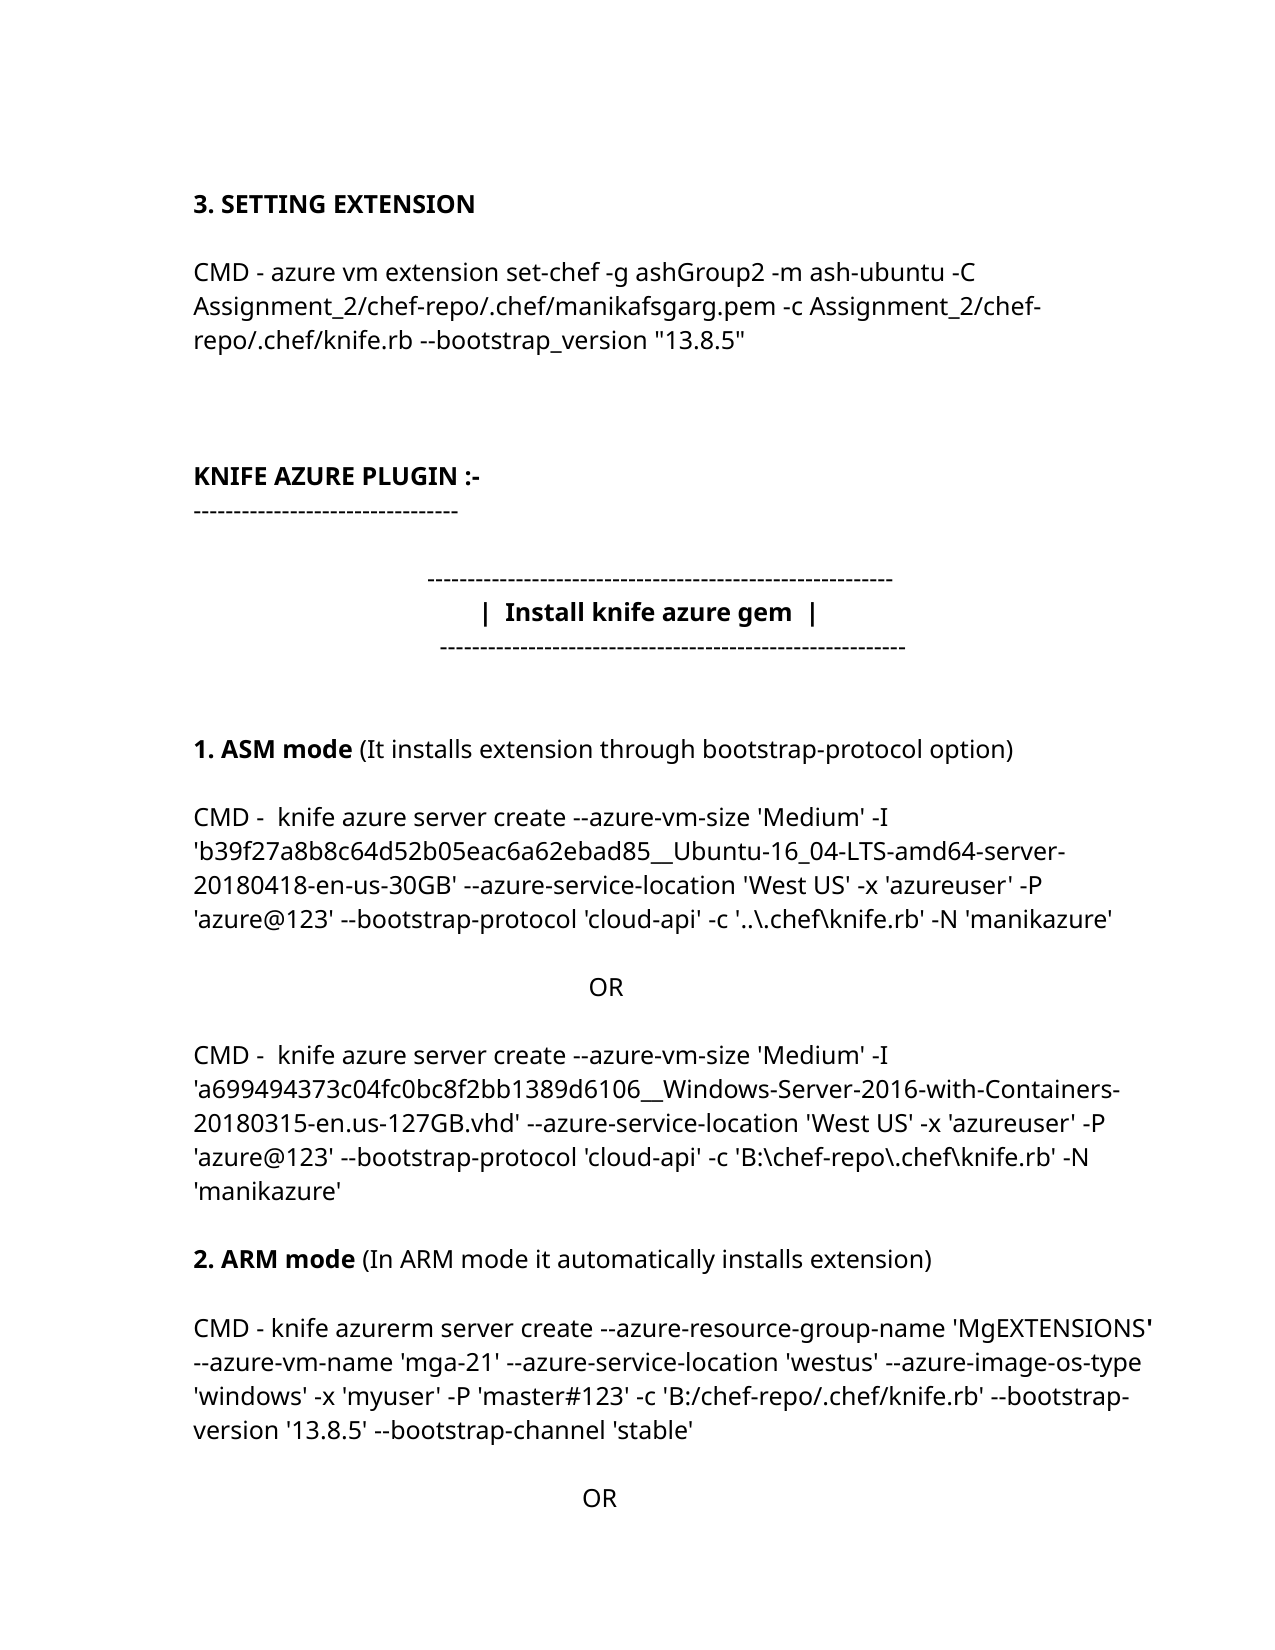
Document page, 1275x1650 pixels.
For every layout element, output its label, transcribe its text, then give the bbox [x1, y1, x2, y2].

list ---------------------------------------------------------- [193, 629, 1157, 663]
list ---------------------------------------------------------- [193, 561, 1157, 595]
list CMD - azure vm extension set-chef -g ashGroup2 -m ash-ubuntu -C Assignment_2/chef-repo/.chef/manikafsgarg.pem -c Assignment_2/chef-repo/.chef/knife.rb --bootstrap_version "13.8.5" [193, 254, 1157, 357]
list OR [193, 1447, 1157, 1515]
list 3. SETTING EXTENSION [193, 186, 1157, 220]
list 2. ARM mode (In ARM mode it automatically installs extension) [193, 1242, 1157, 1276]
list OR [193, 970, 1157, 1004]
list CMD - knife azure server create --azure-vm-size 'Medium' -I 'a699494373c04fc0bc8f2bb1389d6106__Windows-Server-2016-with-Containers-20180315-en.us-127GB.vhd' --azure-service-location 'West US' -x 'azureuser' -P 'azure@123' --bootstrap-protocol 'cloud-api' -c 'B:\chef-repo\.chef\knife.rb' -N 'manikazure' [193, 1038, 1157, 1208]
list KNIFE AZURE PLUGIN :- [193, 459, 1157, 493]
list 1. ASM mode (It installs extension through bootstrap-protocol option) [193, 731, 1157, 765]
list CMD - knife azurerm server create --azure-resource-group-name 'MgEXTENSIONS' --azure-vm-name 'mga-21' --azure-service-location 'westus' --azure-image-os-type 'windows' -x 'myuser' -P 'master#123' -c 'B:/chef-repo/.chef/knife.rb' --bootstrap-version '13.8.5' --bootstrap-channel 'stable' [193, 1310, 1157, 1447]
list | Install knife azure gem | [193, 595, 1157, 629]
list --------------------------------- [193, 493, 1157, 527]
list CMD - knife azure server create --azure-vm-size 'Medium' -I 'b39f27a8b8c64d52b05eac6a62ebad85__Ubuntu-16_04-LTS-amd64-server-20180418-en-us-30GB' --azure-service-location 'West US' -x 'azureuser' -P 'azure@123' --bootstrap-protocol 'cloud-api' -c '..\.chef\knife.rb' -N 'manikazure' [193, 799, 1157, 936]
